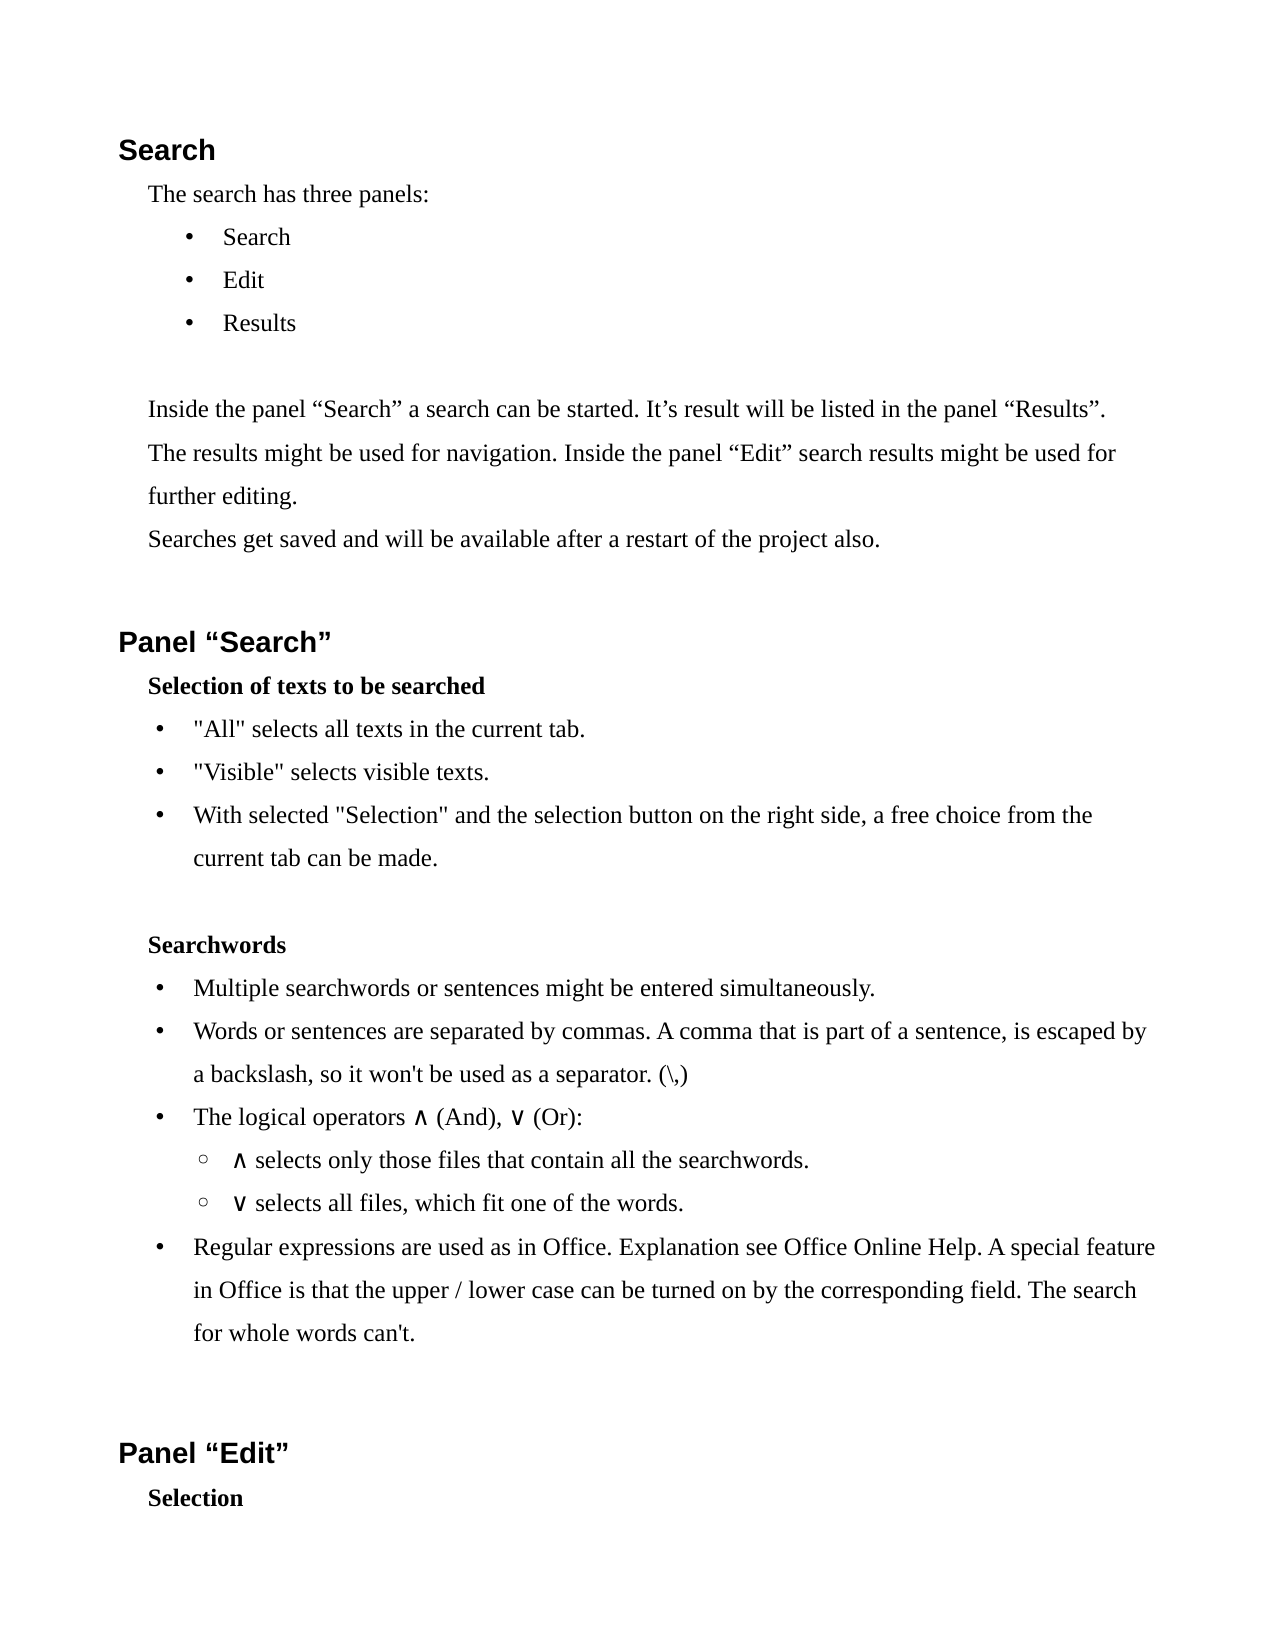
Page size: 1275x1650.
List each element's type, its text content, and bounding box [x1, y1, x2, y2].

list ∨ selects all files, which fit one of the words. [193, 1188, 1157, 1217]
list "All" selects all texts in the current tab. [156, 714, 1157, 743]
list Results [185, 308, 1157, 337]
list "Visible" selects visible texts. [156, 757, 1157, 786]
list Multiple searchwords or sentences might be entered simultaneously. [156, 973, 1157, 1002]
subtitle Panel “Edit” [118, 1436, 1157, 1470]
list Words or sentences are separated by commas. A comma that is part of a sentence, is escaped by a backslash, so it won't be used as a separator. (\,) [156, 1016, 1157, 1088]
text Inside the panel “Search” a search can be started. It’s result will be listed in the panel “Results”. The results might be used for navigation. Inside the panel “Edit” search results might be used for further editing. [148, 394, 1157, 509]
list Edit [185, 265, 1157, 294]
text Selection of texts to be searched [148, 671, 1157, 700]
text The search has three panels: [148, 179, 1157, 208]
list ∧ selects only those files that contain all the searchwords. [193, 1145, 1157, 1174]
list Search [185, 222, 1157, 251]
subtitle Panel “Search” [118, 625, 1157, 658]
text Searches get saved and will be available after a restart of the project also. [148, 524, 1157, 553]
list With selected "Selection" and the selection button on the right side, a free choice from the current tab can be made. [156, 800, 1157, 872]
list Regular expressions are used as in Office. Explanation see Office Online Help. A special feature in Office is that the upper / lower case can be turned on by the corresponding field. The search for whole words can't. [156, 1232, 1157, 1347]
text Searchwords [148, 930, 1157, 958]
subtitle Search [118, 133, 1157, 166]
text Selection [148, 1483, 1157, 1511]
list The logical operators ∧ (And), ∨ (Or): [156, 1102, 1157, 1131]
